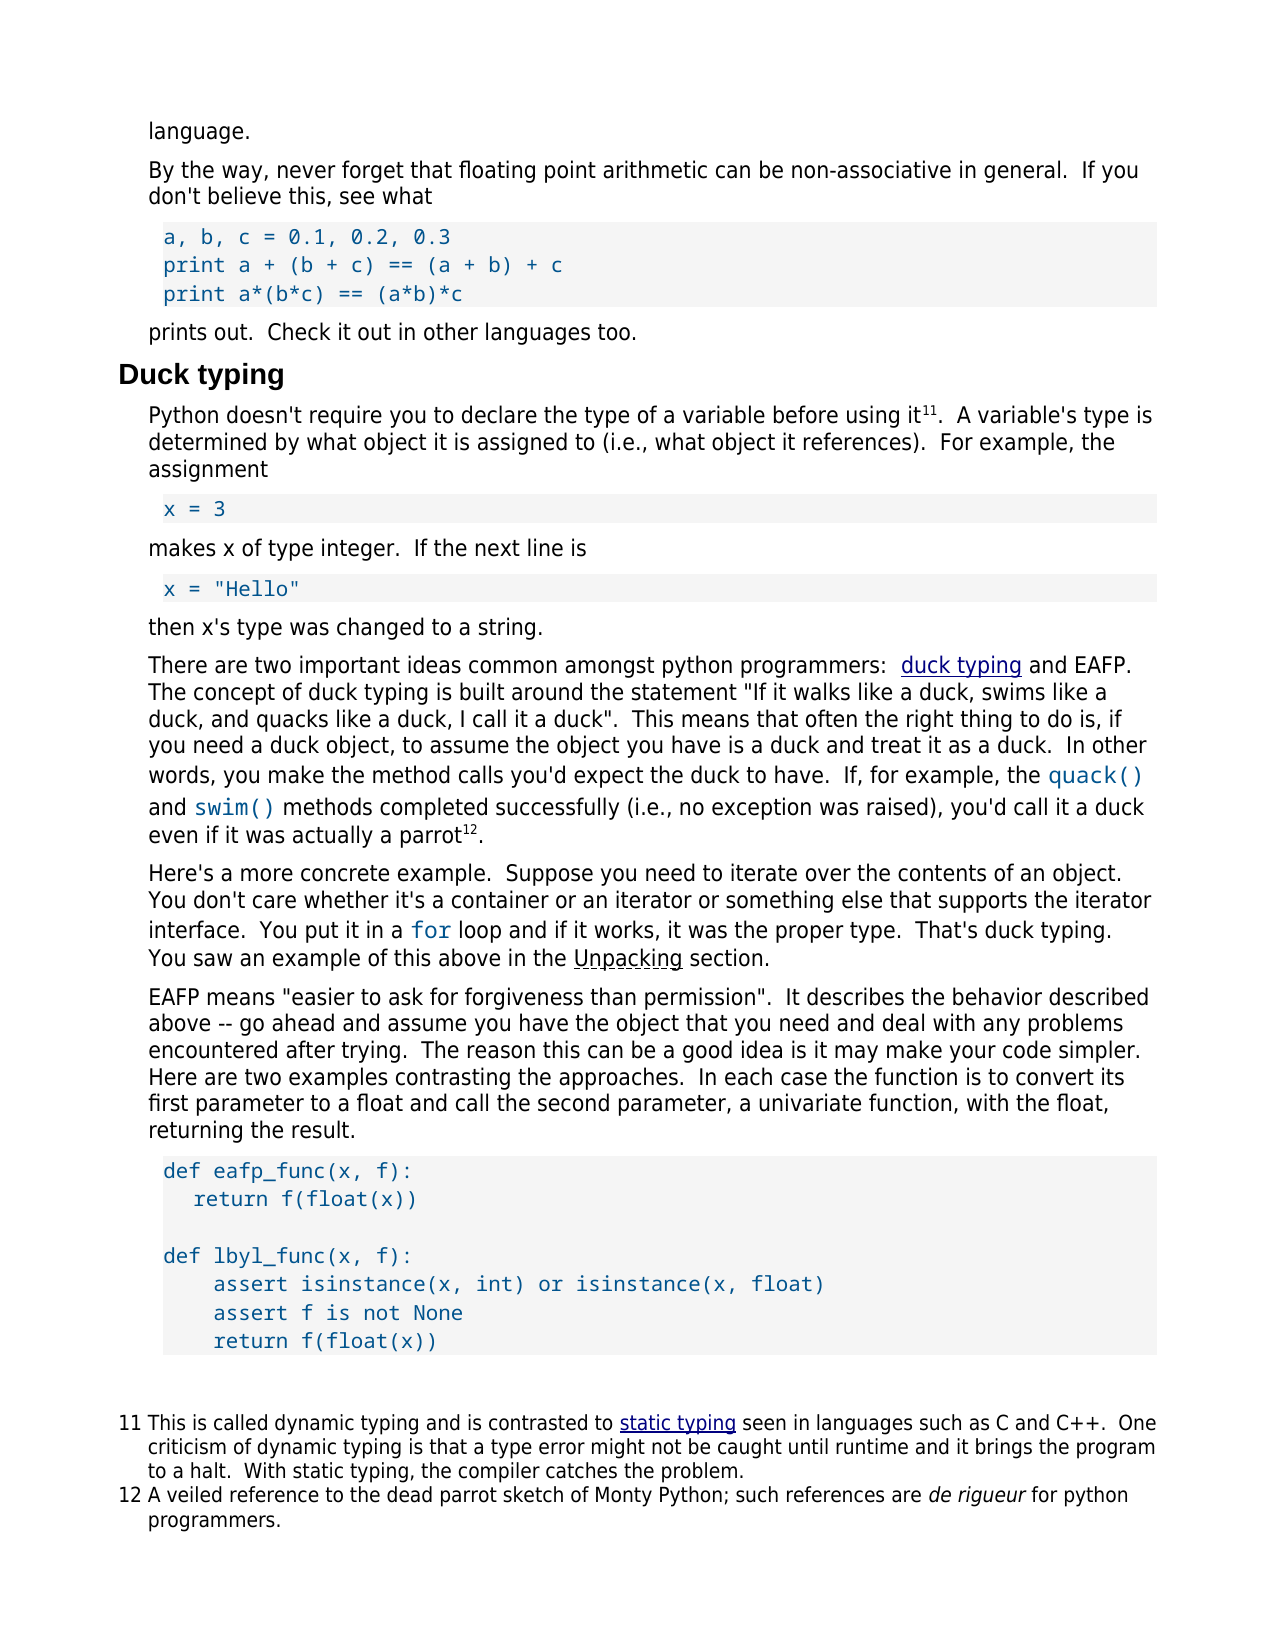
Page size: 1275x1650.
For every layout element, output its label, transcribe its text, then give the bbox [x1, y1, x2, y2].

text a, b, c = 0.1, 0.2, 0.3 [163, 222, 1157, 251]
text return f(float(x)) [163, 1326, 1157, 1355]
text makes x of type integer. If the next line is [148, 535, 1157, 562]
text x = 3 [163, 494, 1157, 523]
text This is called dynamic typing and is contrasted to static typing seen in languages such as C and C++. One criticism of dynamic typing is that a type error might not be caught until runtime and it brings the program to a halt. With static typing, the compiler catches the problem. [118, 1411, 1157, 1483]
text Here's a more concrete example. Suppose you need to iterate over the contents of an object. You don't care whether it's a container or an iterator or something else that supports the iterator interface. You put it in a for loop and if it works, it was the proper type. That's duck typing. You saw an example of this above in the Unpacking section. [148, 861, 1157, 972]
text Python doesn't require you to declare the type of a variable before using it. A variable's type is determined by what object it is assigned to (i.e., what object it references). For example, the assignment [148, 403, 1157, 483]
text then x's type was changed to a string. [148, 614, 1157, 641]
text assert isinstance(x, int) or isinstance(x, float) [163, 1269, 1157, 1298]
text There are two important ideas common amongst python programmers: duck typing and EAFP. The concept of duck typing is built around the statement "If it walks like a duck, swims like a duck, and quacks like a duck, I call it a duck". This means that often the right thing to do is, if you need a duck object, to assume the object you have is a duck and treat it as a duck. In other words, you make the method calls you'd expect the duck to have. If, for example, the quack() and swim() methods completed successfully (i.e., no exception was raised), you'd call it a duck even if it was actually a parrot. [148, 653, 1157, 848]
text By the way, never forget that floating point arithmetic can be non-associative in general. If you don't believe this, see what [148, 157, 1157, 210]
text print a*(b*c) == (a*b)*c [163, 279, 1157, 307]
text def lbyl_func(x, f): [163, 1241, 1157, 1269]
text prints out. Check it out in other languages too. [148, 319, 1157, 346]
text assert f is not None [163, 1298, 1157, 1326]
text return f(float(x)) [163, 1184, 1157, 1213]
text A veiled reference to the dead parrot sketch of Monty Python; such references are de rigueur for python programmers. [118, 1483, 1157, 1532]
subtitle Duck typing [118, 358, 1157, 391]
text def eafp_func(x, f): [163, 1156, 1157, 1184]
text x = "Hello" [163, 574, 1157, 602]
text EAFP means "easier to ask for forgiveness than permission". It describes the behavior described above -- go ahead and assume you have the object that you need and deal with any problems encountered after trying. The reason this can be a good idea is it may make your code simpler. Here are two examples contrasting the approaches. In each case the function is to convert its first parameter to a float and call the second parameter, a univariate function, with the float, returning the result. [148, 984, 1157, 1144]
text print a + (b + c) == (a + b) + c [163, 251, 1157, 279]
text language. [148, 118, 1157, 145]
